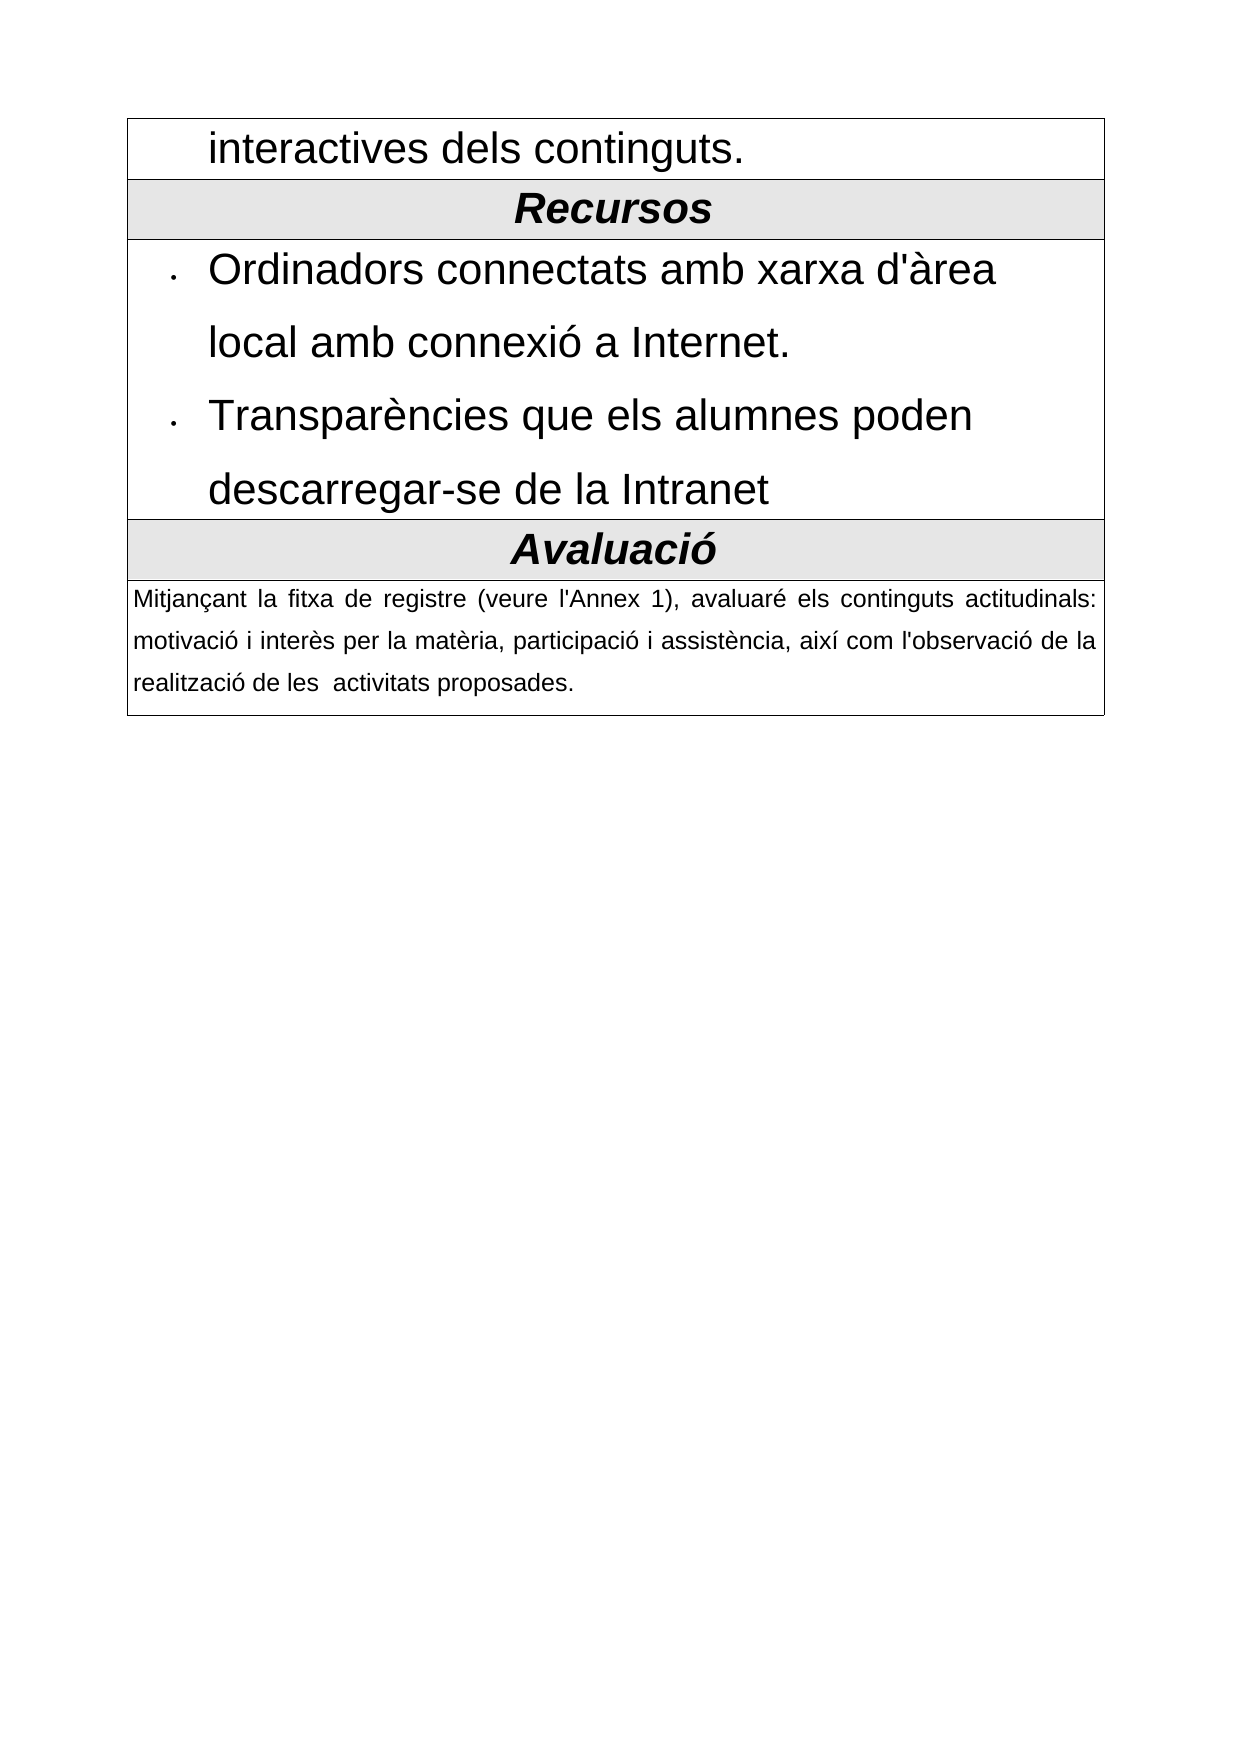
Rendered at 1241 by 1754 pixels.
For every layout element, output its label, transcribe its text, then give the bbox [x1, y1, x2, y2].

table_cell Avaluació [128, 520, 1104, 579]
table_cell Mitjançant la fitxa de registre (veure l'Annex 1), avaluaré els continguts actitudinals: motivació i interès per la matèria, participació i assistència, així com l'observació de la realització de les activitats proposades. [128, 581, 1104, 715]
table_cell Ordinadors connectats amb xarxa d'àrea local amb connexió a Internet. Transparències que els alumnes poden descarregar-se de la Intranet [128, 240, 1104, 519]
table_cell interactives dels continguts. [128, 119, 1104, 178]
table_cell Recursos [128, 180, 1104, 239]
